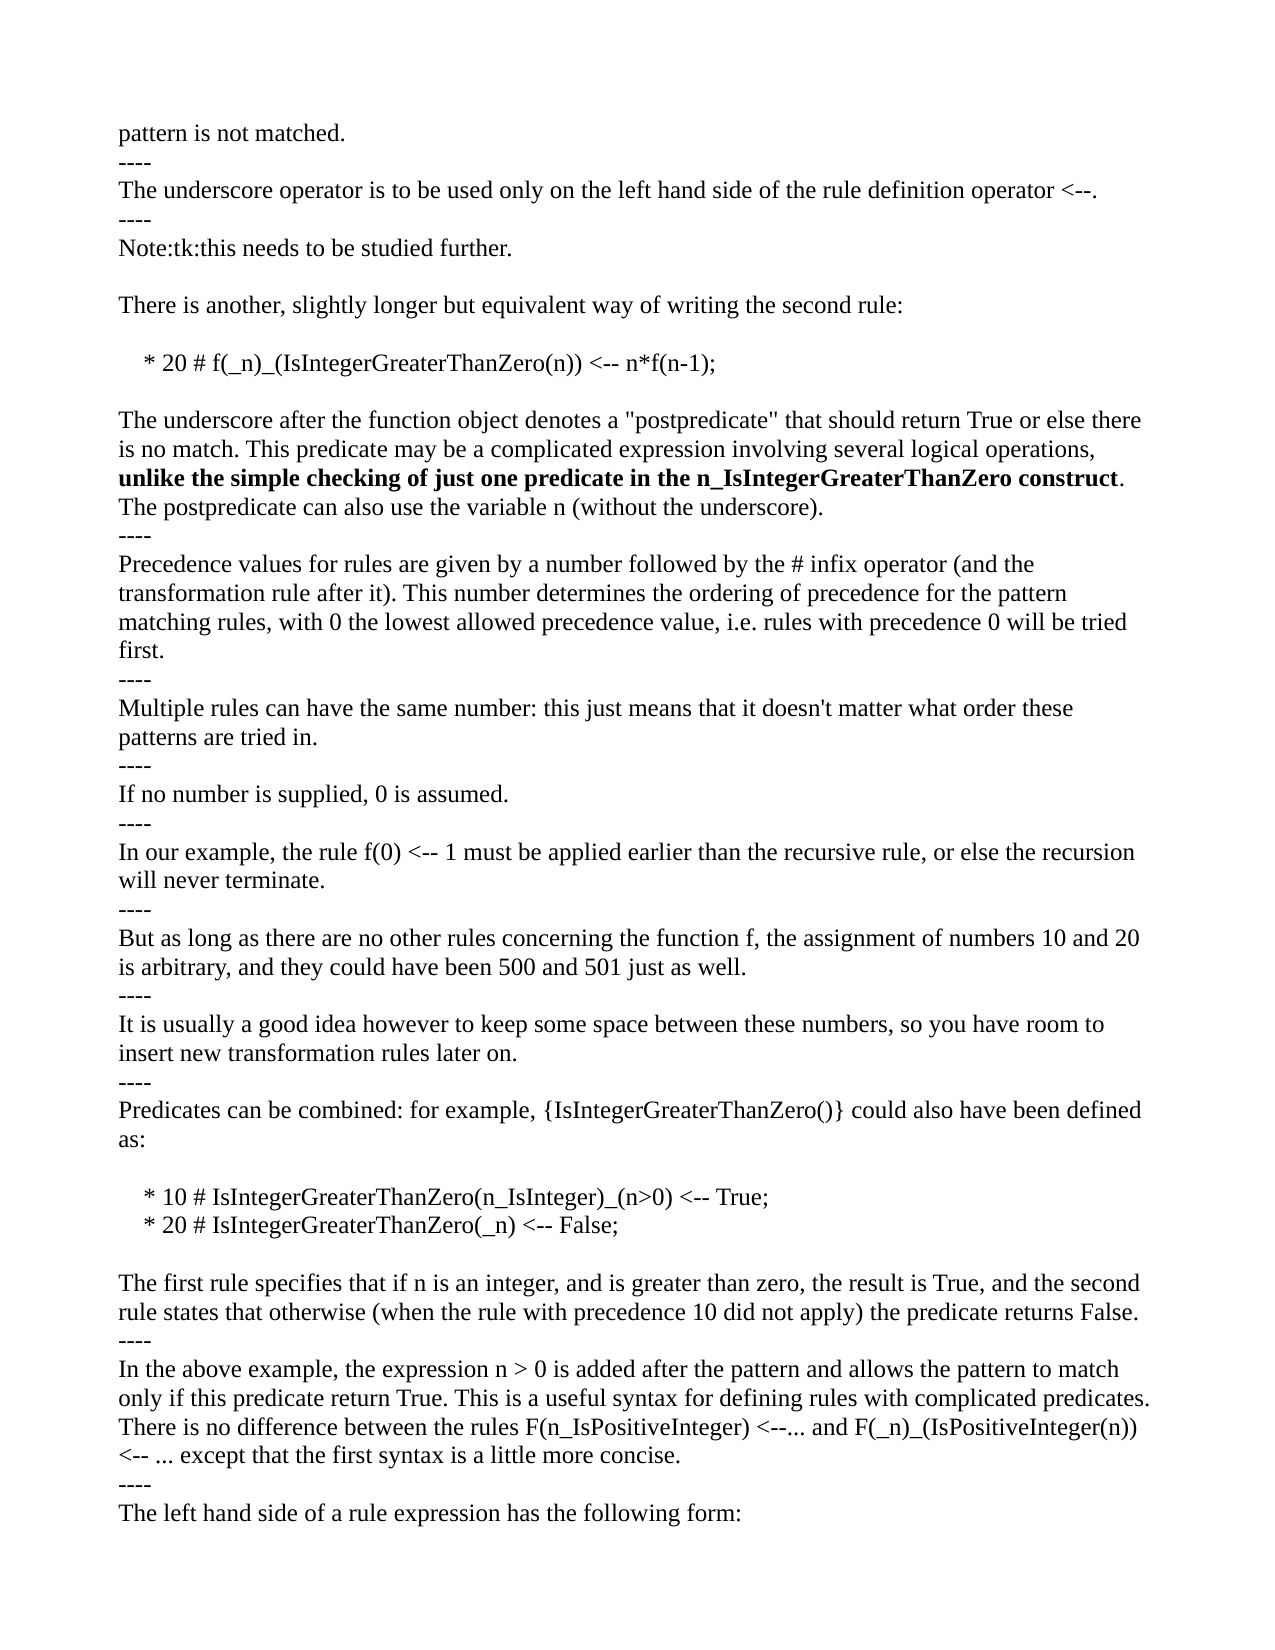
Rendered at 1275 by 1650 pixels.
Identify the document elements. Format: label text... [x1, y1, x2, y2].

text Precedence values for rules are given by a number followed by the # infix operator (and the transformation rule after it). This number determines the ordering of precedence for the pattern matching rules, with 0 the lowest allowed precedence value, i.e. rules with precedence 0 will be tried first. [118, 549, 1157, 664]
text The left hand side of a rule expression has the following form: [118, 1498, 1157, 1527]
text Note:tk:this needs to be studied further. [118, 233, 1157, 262]
text ---- [118, 808, 1157, 837]
text pattern is not matched. [118, 118, 1157, 147]
text Predicates can be combined: for example, {IsIntegerGreaterThanZero()} could also have been defined as: [118, 1096, 1157, 1153]
text The first rule specifies that if n is an integer, and is greater than zero, the result is True, and the second rule states that otherwise (when the rule with precedence 10 did not apply) the predicate returns False. [118, 1268, 1157, 1326]
text * 20 # f(_n)_(IsIntegerGreaterThanZero(n)) <-- n*f(n-1); [118, 348, 1157, 377]
text ---- [118, 204, 1157, 233]
text ---- [118, 664, 1157, 693]
text It is usually a good idea however to keep some space between these numbers, so you have room to insert new transformation rules later on. [118, 1009, 1157, 1067]
text ---- [118, 1469, 1157, 1498]
text * 10 # IsIntegerGreaterThanZero(n_IsInteger)_(n>0) <-- True; [118, 1182, 1157, 1211]
text In the above example, the expression n > 0 is added after the pattern and allows the pattern to match only if this predicate return True. This is a useful syntax for defining rules with complicated predicates. There is no difference between the rules F(n_IsPositiveInteger) <--... and F(_n)_(IsPositiveInteger(n)) <-- ... except that the first syntax is a little more concise. [118, 1354, 1157, 1469]
text There is another, slightly longer but equivalent way of writing the second rule: [118, 291, 1157, 319]
text ---- [118, 521, 1157, 549]
text * 20 # IsIntegerGreaterThanZero(_n) <-- False; [118, 1211, 1157, 1239]
text ---- [118, 147, 1157, 176]
text ---- [118, 894, 1157, 923]
text Multiple rules can have the same number: this just means that it doesn't matter what order these patterns are tried in. [118, 693, 1157, 751]
text In our example, the rule f(0) <-- 1 must be applied earlier than the recursive rule, or else the recursion will never terminate. [118, 837, 1157, 894]
text If no number is supplied, 0 is assumed. [118, 779, 1157, 808]
text ---- [118, 1326, 1157, 1354]
text ---- [118, 981, 1157, 1009]
text The underscore operator is to be used only on the left hand side of the rule definition operator <--. [118, 176, 1157, 204]
text The underscore after the function object denotes a "postpredicate" that should return True or else there is no match. This predicate may be a complicated expression involving several logical operations, unlike the simple checking of just one predicate in the n_IsIntegerGreaterThanZero construct. The postpredicate can also use the variable n (without the underscore). [118, 406, 1157, 521]
text ---- [118, 1067, 1157, 1096]
text ---- [118, 751, 1157, 779]
text But as long as there are no other rules concerning the function f, the assignment of numbers 10 and 20 is arbitrary, and they could have been 500 and 501 just as well. [118, 923, 1157, 981]
